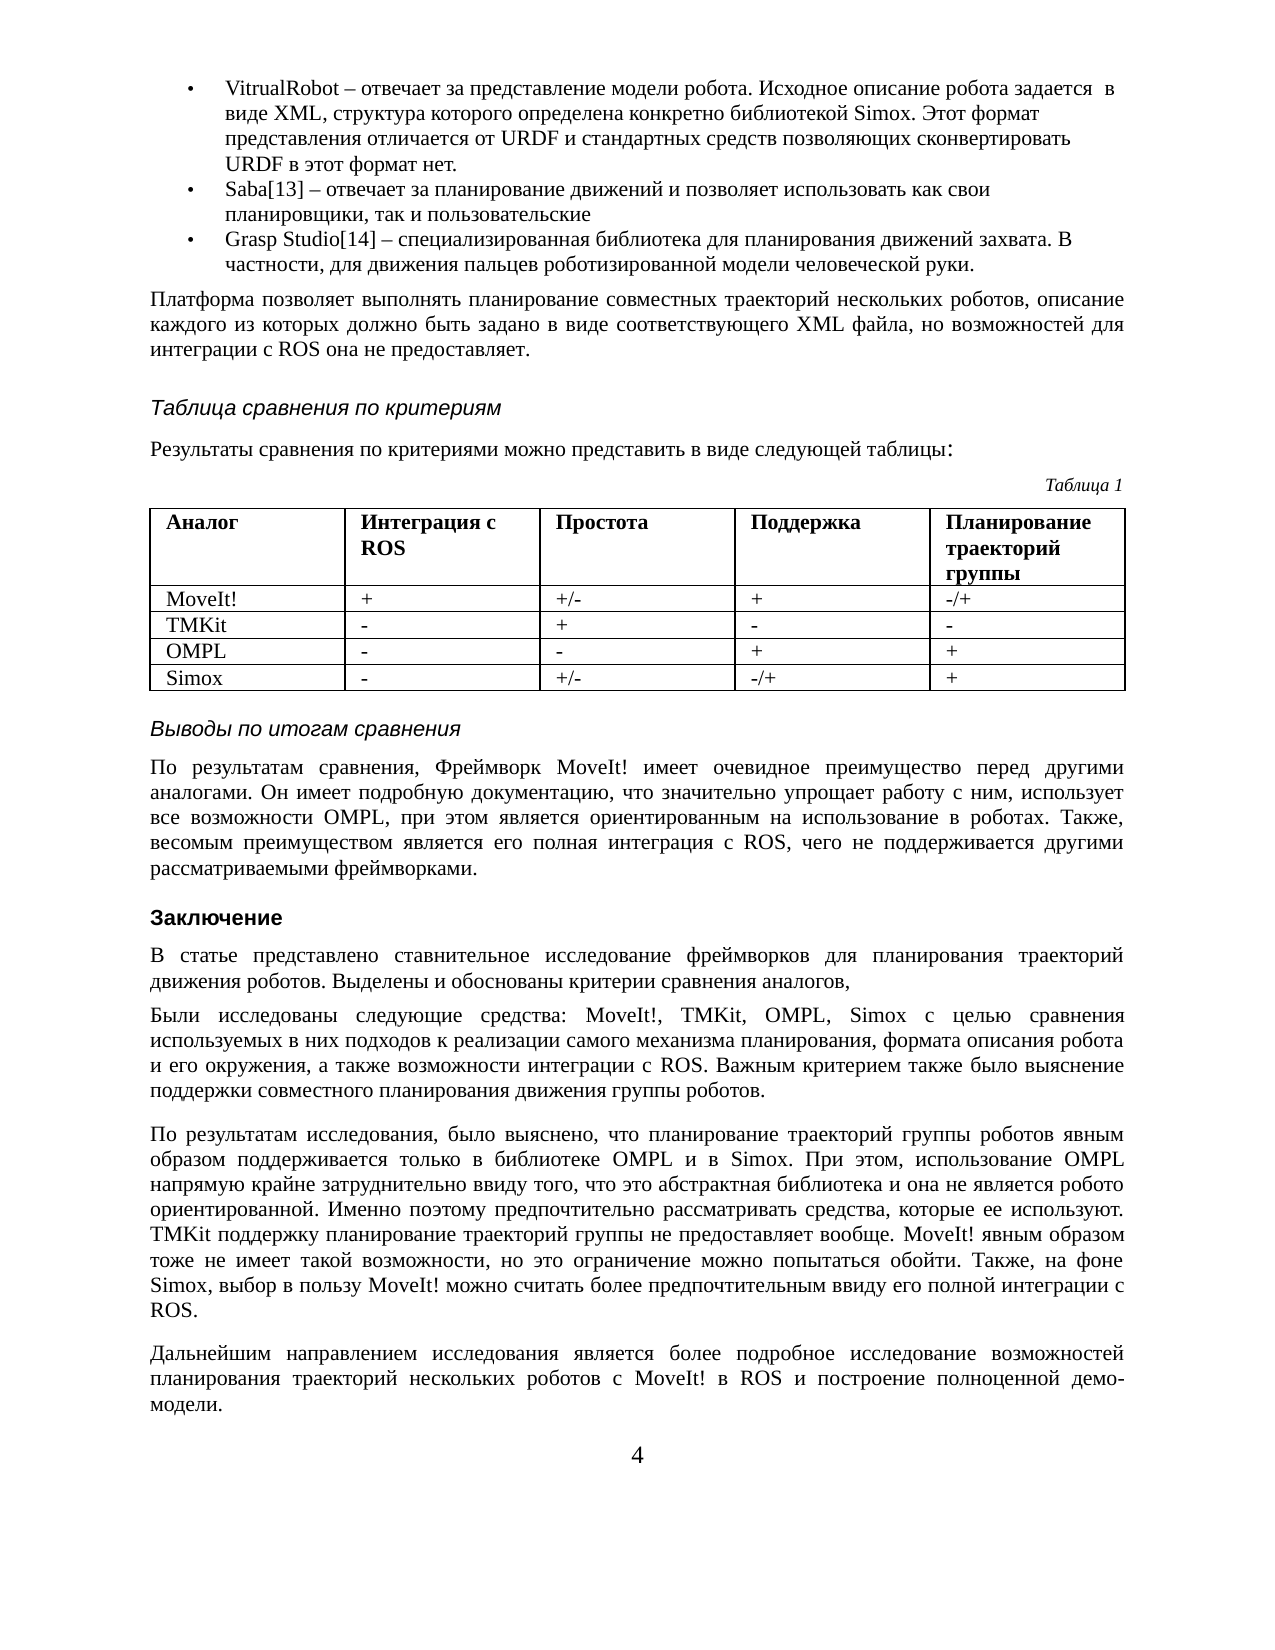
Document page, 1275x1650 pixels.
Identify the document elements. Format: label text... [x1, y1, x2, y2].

table_cell - [346, 612, 539, 637]
text В статье представлено ставнительное исследование фреймворков для планирования траекторий движения роботов. Выделены и обоснованы критерии сравнения аналогов, [150, 942, 1125, 993]
table_cell + [541, 612, 734, 637]
table_cell - [931, 612, 1124, 637]
text По результатам исследования, было выяснено, что планирование траекторий группы роботов явным образом поддерживается только в библиотеке OMPL и в Simox. При этом, использование OMPL напрямую крайне затруднительно ввиду того, что это абстрактная библиотека и она не является робото ориентированной. Именно поэтому предпочтительно рассматривать средства, которые ее используют. TMKit поддержку планирование траекторий группы не предоставляет вообще. MoveIt! явным образом тоже не имеет такой возможности, но это ограничение можно попытаться обойти. Также, на фоне Simox, выбор в пользу MoveIt! можно считать более предпочтительным ввиду его полной интеграции с ROS. [150, 1121, 1125, 1322]
table_header Поддержка [736, 509, 929, 585]
table_cell OMPL [151, 639, 344, 664]
text Результаты сравнения по критериями можно представить в виде следующей таблицы: [150, 433, 1125, 462]
table_cell -/+ [931, 586, 1124, 611]
table_cell - [541, 639, 734, 664]
text Были исследованы следующие средства: MoveIt!, TMKit, OMPL, Simox с целью сравнения используемых в них подходов к реализации самого механизма планирования, формата описания робота и его окружения, а также возможности интеграции с ROS. Важным критерием также было выяснение поддержки совместного планирования движения группы роботов. [150, 1002, 1125, 1103]
list Saba[13] – отвечает за планирование движений и позволяет использовать как свои планировщики, так и пользовательские [187, 176, 1125, 226]
table_cell -/+ [736, 665, 929, 690]
table_cell - [736, 612, 929, 637]
subtitle Заключение [150, 905, 1125, 930]
table_cell +/- [541, 665, 734, 690]
table_cell + [346, 586, 539, 611]
text Дальнейшим направлением исследования является более подробное исследование возможностей планирования траекторий нескольких роботов с MoveIt! в ROS и построение полноценной демо-модели. [150, 1340, 1125, 1416]
text Таблица 1 [150, 474, 1125, 496]
table_cell + [736, 586, 929, 611]
list VitrualRobot – отвечает за представление модели робота. Исходное описание робота задается в виде XML, структура которого определена конкретно библиотекой Simox. Этот формат представления отличается от URDF и стандартных средств позволяющих сконвертировать URDF в этот формат нет. [187, 75, 1125, 176]
subtitle Таблица сравнения по критериям [150, 395, 1125, 420]
table_header Интеграция с ROS [346, 509, 539, 585]
table_cell Simox [151, 665, 344, 690]
table_header Простота [541, 509, 734, 585]
table_cell MoveIt! [151, 586, 344, 611]
table_cell +/- [541, 586, 734, 611]
text Платформа позволяет выполнять планирование совместных траекторий нескольких роботов, описание каждого из которых должно быть задано в виде соответствующего XML файла, но возможностей для интеграции с ROS она не предоставляет. [150, 286, 1125, 361]
table_cell TMKit [151, 612, 344, 637]
table_cell - [346, 665, 539, 690]
text По результатам сравнения, Фреймворк MoveIt! имеет очевидное преимущество перед другими аналогами. Он имеет подробную документацию, что значительно упрощает работу с ним, использует все возможности OMPL, при этом является ориентированным на использование в роботах. Также, весомым преимуществом является его полная интеграция с ROS, чего не поддерживается другими рассматриваемыми фреймворками. [150, 754, 1125, 880]
table_cell + [931, 639, 1124, 664]
table_header Планирование траекторий группы [931, 509, 1124, 585]
list Grasp Studio[14] – специализированная библиотека для планирования движений захвата. В частности, для движения пальцев роботизированной модели человеческой руки. [187, 226, 1125, 277]
table_cell + [736, 639, 929, 664]
table_cell + [931, 665, 1124, 690]
table_header Аналог [151, 509, 344, 585]
subtitle Выводы по итогам сравнения [150, 716, 1125, 741]
table_cell - [346, 639, 539, 664]
